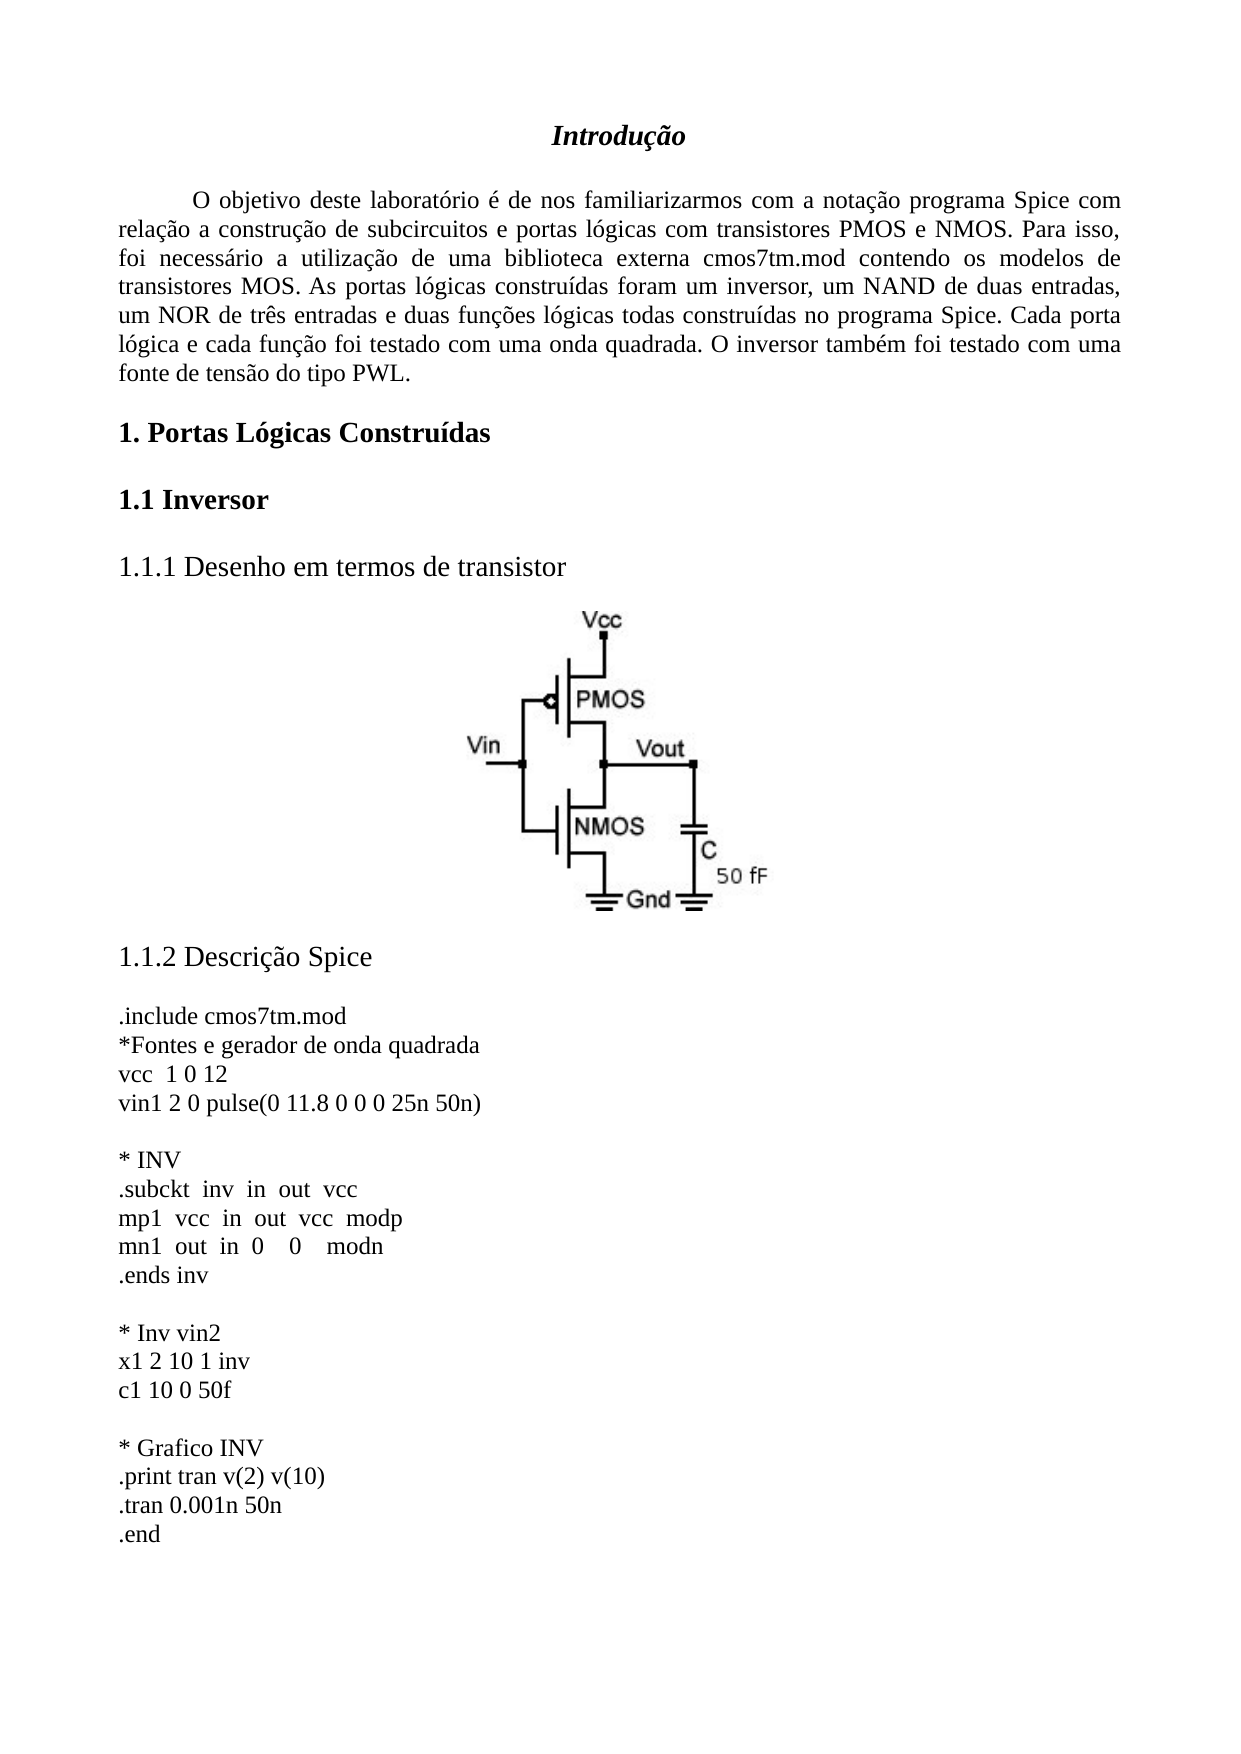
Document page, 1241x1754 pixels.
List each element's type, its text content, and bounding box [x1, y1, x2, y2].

text x1 2 10 1 inv [118, 1346, 1122, 1375]
text vin1 2 0 pulse(0 11.8 0 0 0 25n 50n) [118, 1088, 1122, 1116]
text mp1 vcc in out vcc modp [118, 1203, 1122, 1231]
text * Grafico INV [118, 1433, 1122, 1461]
text 1.1 Inversor [118, 482, 1122, 516]
text .tran 0.001n 50n [118, 1490, 1122, 1519]
text .end [118, 1519, 1122, 1548]
text O objetivo deste laboratório é de nos familiarizarmos com a notação programa Spice com relação a construção de subcircuitos e portas lógicas com transistores PMOS e NMOS. Para isso, foi necessário a utilização de uma biblioteca externa cmos7tm.mod contendo os modelos de transistores MOS. As portas lógicas construídas foram um inversor, um NAND de duas entradas, um NOR de três entradas e duas funções lógicas todas construídas no programa Spice. Cada porta lógica e cada função foi testado com uma onda quadrada. O inversor também foi testado com uma fonte de tensão do tipo PWL. [118, 185, 1122, 386]
text *Fontes e gerador de onda quadrada [118, 1030, 1122, 1059]
text .subckt inv in out vcc [118, 1174, 1122, 1203]
text 1.1.2 Descrição Spice [118, 939, 1122, 973]
text c1 10 0 50f [118, 1375, 1122, 1404]
text 1. Portas Lógicas Construídas [118, 415, 1122, 449]
text .print tran v(2) v(10) [118, 1461, 1122, 1490]
text mn1 out in 0 0 modn [118, 1231, 1122, 1260]
text .include cmos7tm.mod [118, 1001, 1122, 1030]
text * Inv vin2 [118, 1318, 1122, 1346]
text vcc 1 0 12 [118, 1059, 1122, 1088]
picture [466, 611, 774, 911]
text Introdução [118, 118, 1122, 152]
text * INV [118, 1145, 1122, 1174]
text 1.1.1 Desenho em termos de transistor [118, 549, 1122, 583]
text .ends inv [118, 1260, 1122, 1289]
